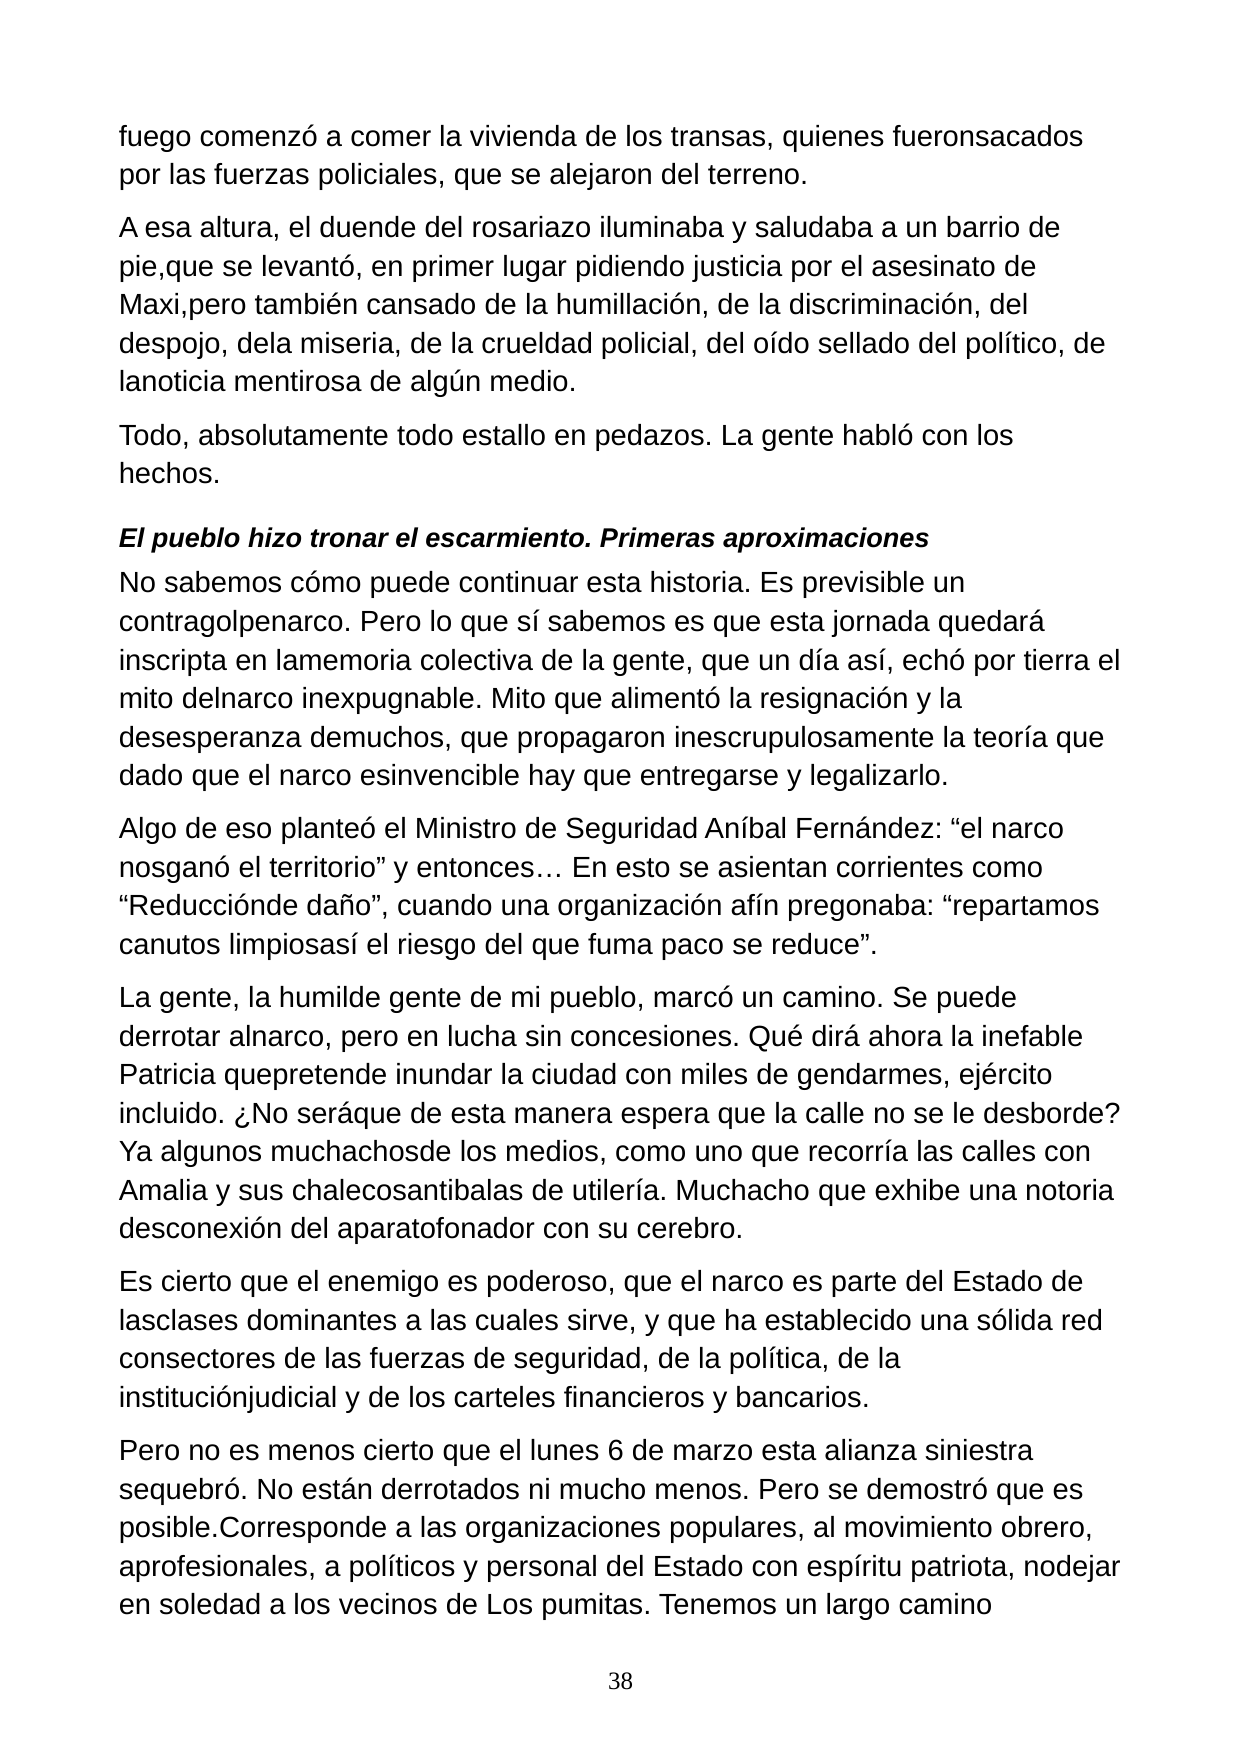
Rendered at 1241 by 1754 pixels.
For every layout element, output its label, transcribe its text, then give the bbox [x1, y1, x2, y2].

text Todo, absolutamente todo estallo en pedazos. La gente habló con los hechos. [118, 417, 1122, 489]
text No sabemos cómo puede continuar esta historia. Es previsible un contragolpenarco. Pero lo que sí sabemos es que esta jornada quedará inscripta en lamemoria colectiva de la gente, que un día así, echó por tierra el mito delnarco inexpugnable. Mito que alimentó la resignación y la desesperanza demuchos, que propagaron inescrupulosamente la teoría que dado que el narco esinvencible hay que entregarse y legalizarlo. [118, 565, 1122, 792]
text Es cierto que el enemigo es poderoso, que el narco es parte del Estado de lasclases dominantes a las cuales sirve, y que ha establecido una sólida red consectores de las fuerzas de seguridad, de la política, de la instituciónjudicial y de los carteles financieros y bancarios. [118, 1264, 1122, 1413]
text Pero no es menos cierto que el lunes 6 de marzo esta alianza siniestra sequebró. No están derrotados ni mucho menos. Pero se demostró que es posible.Corresponde a las organizaciones populares, al movimiento obrero, aprofesionales, a políticos y personal del Estado con espíritu patriota, nodejar en soledad a los vecinos de Los pumitas. Tenemos un largo camino [118, 1433, 1122, 1621]
text La gente, la humilde gente de mi pueblo, marcó un camino. Se puede derrotar alnarco, pero en lucha sin concesiones. Qué dirá ahora la inefable Patricia quepretende inundar la ciudad con miles de gendarmes, ejército incluido. ¿No seráque de esta manera espera que la calle no se le desborde? Ya algunos muchachosde los medios, como uno que recorría las calles con Amalia y sus chalecosantibalas de utilería. Muchacho que exhibe una notoria desconexión del aparatofonador con su cerebro. [118, 980, 1122, 1245]
subtitle El pueblo hizo tronar el escarmiento. Primeras aproximaciones [118, 522, 1122, 553]
text A esa altura, el duende del rosariazo iluminaba y saludaba a un barrio de pie,que se levantó, en primer lugar pidiendo justicia por el asesinato de Maxi,pero también cansado de la humillación, de la discriminación, del despojo, dela miseria, de la crueldad policial, del oído sellado del político, de lanoticia mentirosa de algún medio. [118, 210, 1122, 398]
text Algo de eso planteó el Ministro de Seguridad Aníbal Fernández: “el narco nosganó el territorio” y entonces… En esto se asientan corrientes como “Reducciónde daño”, cuando una organización afín pregonaba: “repartamos canutos limpiosasí el riesgo del que fuma paco se reduce”. [118, 811, 1122, 960]
text fuego comenzó a comer la vivienda de los transas, quienes fueronsacados por las fuerzas policiales, que se alejaron del terreno. [118, 118, 1122, 191]
